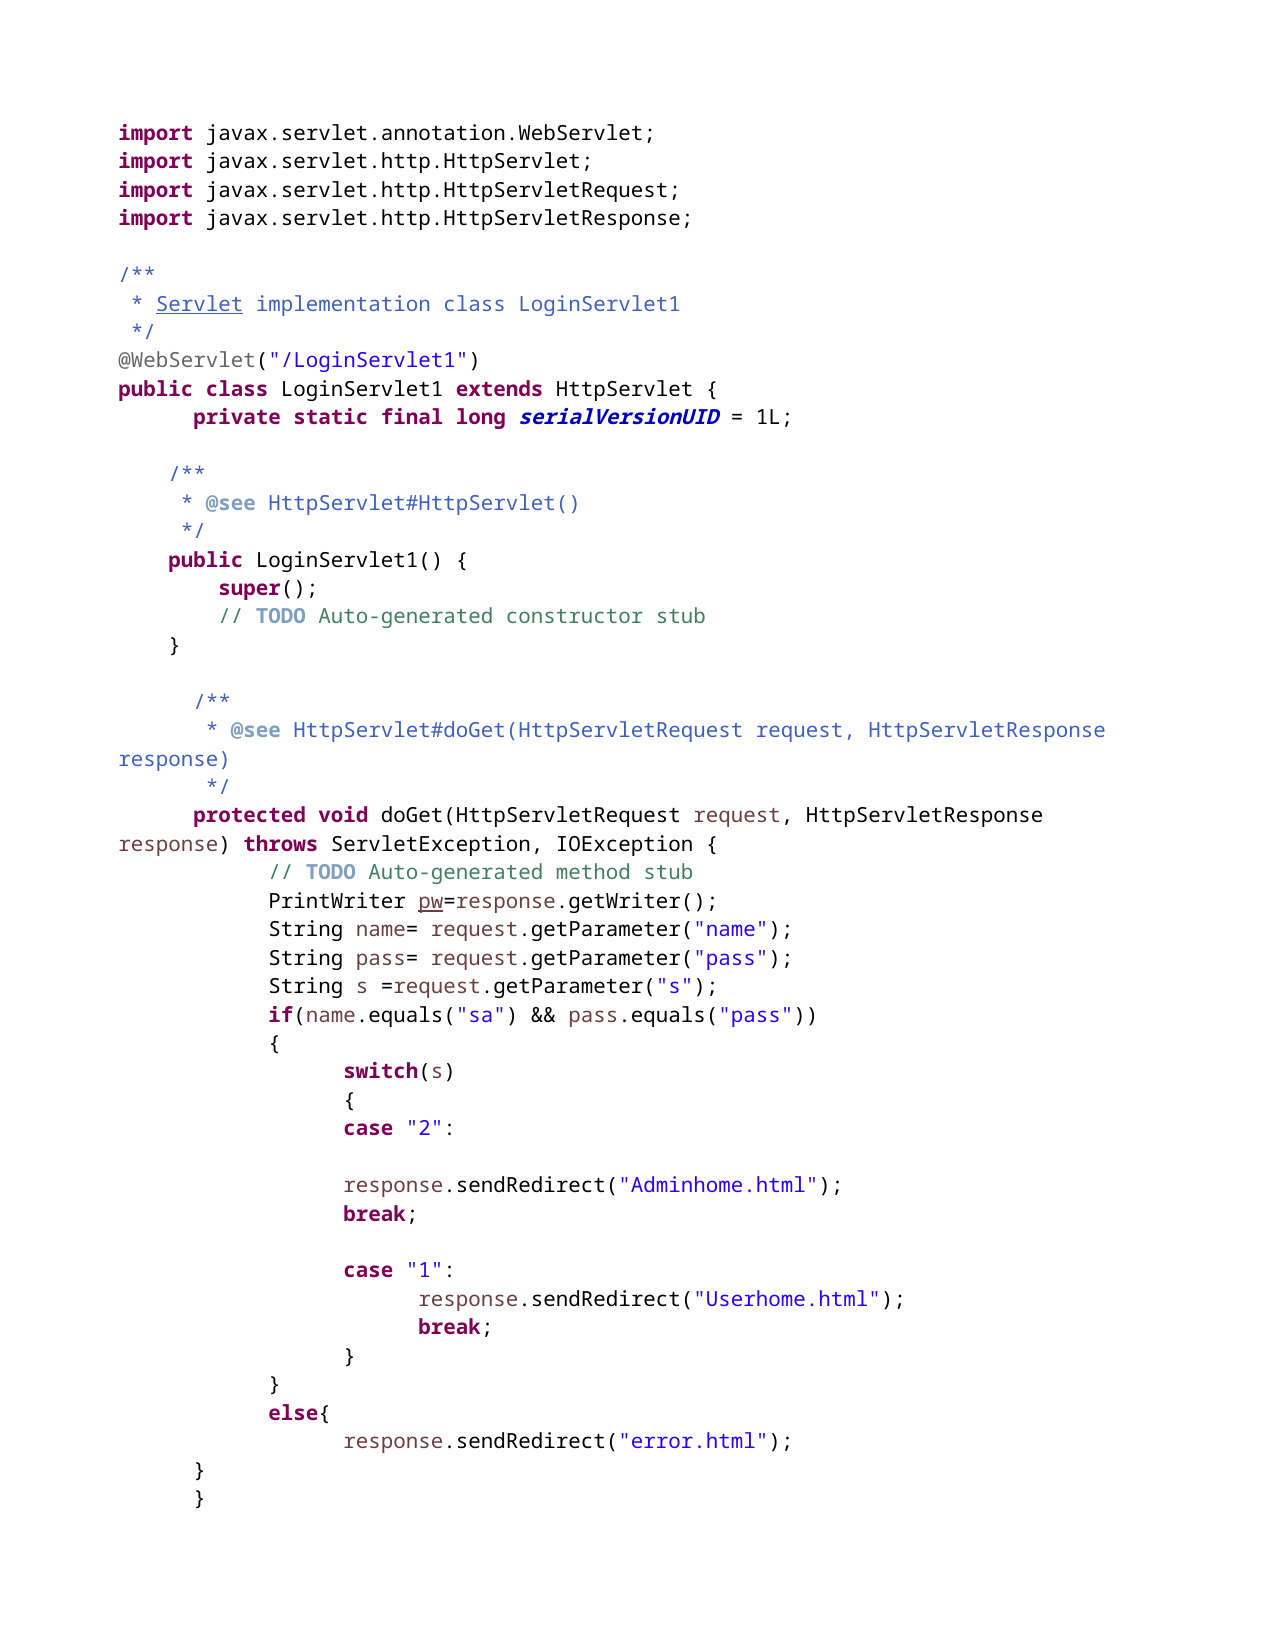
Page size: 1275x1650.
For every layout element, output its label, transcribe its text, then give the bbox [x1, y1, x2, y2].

text @WebServlet("/LoginServlet1") [118, 346, 1157, 374]
text else{ [118, 1398, 1157, 1426]
text super(); [118, 573, 1157, 602]
text break; [118, 1199, 1157, 1227]
text } [118, 1455, 1157, 1483]
text // TODO Auto-generated method stub [118, 857, 1157, 886]
text */ [118, 772, 1157, 801]
text public class LoginServlet1 extends HttpServlet { [118, 374, 1157, 402]
text response.sendRedirect("Userhome.html"); [118, 1284, 1157, 1312]
text /** [118, 260, 1157, 289]
text } [118, 630, 1157, 658]
text import javax.servlet.annotation.WebServlet; [118, 118, 1157, 147]
text */ [118, 317, 1157, 346]
text } [118, 1483, 1157, 1512]
text String name= request.getParameter("name"); [118, 914, 1157, 943]
text response.sendRedirect("error.html"); [118, 1426, 1157, 1455]
text break; [118, 1312, 1157, 1341]
text case "2": [118, 1113, 1157, 1142]
text case "1": [118, 1256, 1157, 1284]
text * Servlet implementation class LoginServlet1 [118, 289, 1157, 317]
text String pass= request.getParameter("pass"); [118, 943, 1157, 971]
text import javax.servlet.http.HttpServletRequest; [118, 175, 1157, 203]
text public LoginServlet1() { [118, 545, 1157, 573]
text String s =request.getParameter("s"); [118, 971, 1157, 1000]
text response.sendRedirect("Adminhome.html"); [118, 1170, 1157, 1199]
text // TODO Auto-generated constructor stub [118, 602, 1157, 630]
text protected void doGet(HttpServletRequest request, HttpServletResponse response) throws ServletException, IOException { [118, 801, 1157, 857]
text { [118, 1028, 1157, 1057]
text * @see HttpServlet#doGet(HttpServletRequest request, HttpServletResponse response) [118, 715, 1157, 772]
text switch(s) [118, 1057, 1157, 1085]
text } [118, 1341, 1157, 1369]
text * @see HttpServlet#HttpServlet() [118, 488, 1157, 516]
text */ [118, 516, 1157, 545]
text /** [118, 687, 1157, 715]
text import javax.servlet.http.HttpServlet; [118, 147, 1157, 175]
text if(name.equals("sa") && pass.equals("pass")) [118, 1000, 1157, 1028]
text { [118, 1085, 1157, 1113]
text } [118, 1369, 1157, 1398]
text import javax.servlet.http.HttpServletResponse; [118, 203, 1157, 232]
text /** [118, 459, 1157, 488]
text PrintWriter pw=response.getWriter(); [118, 886, 1157, 914]
text private static final long serialVersionUID = 1L; [118, 402, 1157, 431]
